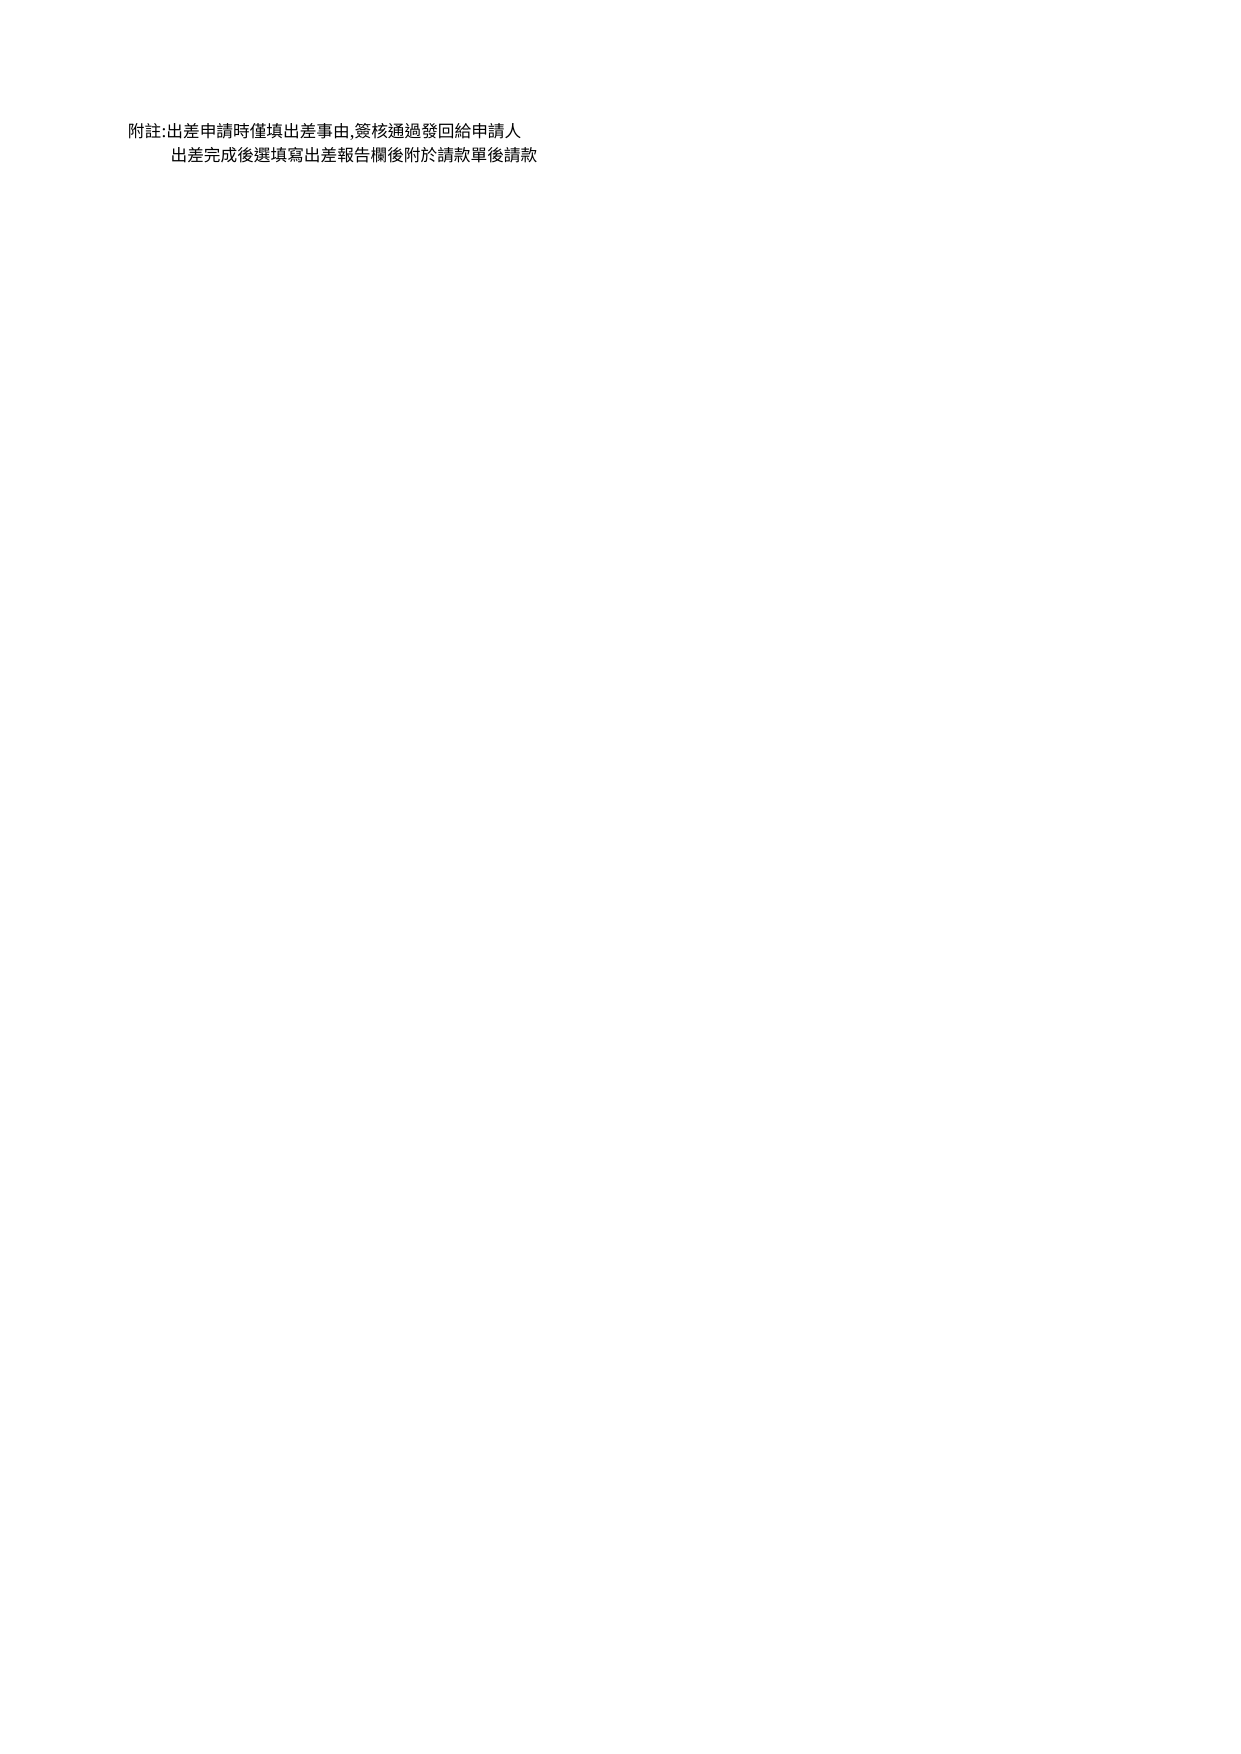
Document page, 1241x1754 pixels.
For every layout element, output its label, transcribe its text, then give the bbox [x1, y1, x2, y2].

text 附註:出差申請時僅填出差事由,簽核通過發回給申請人 [118, 118, 1122, 142]
text 出差完成後選填寫出差報告欄後附於請款單後請款 [118, 142, 1122, 166]
